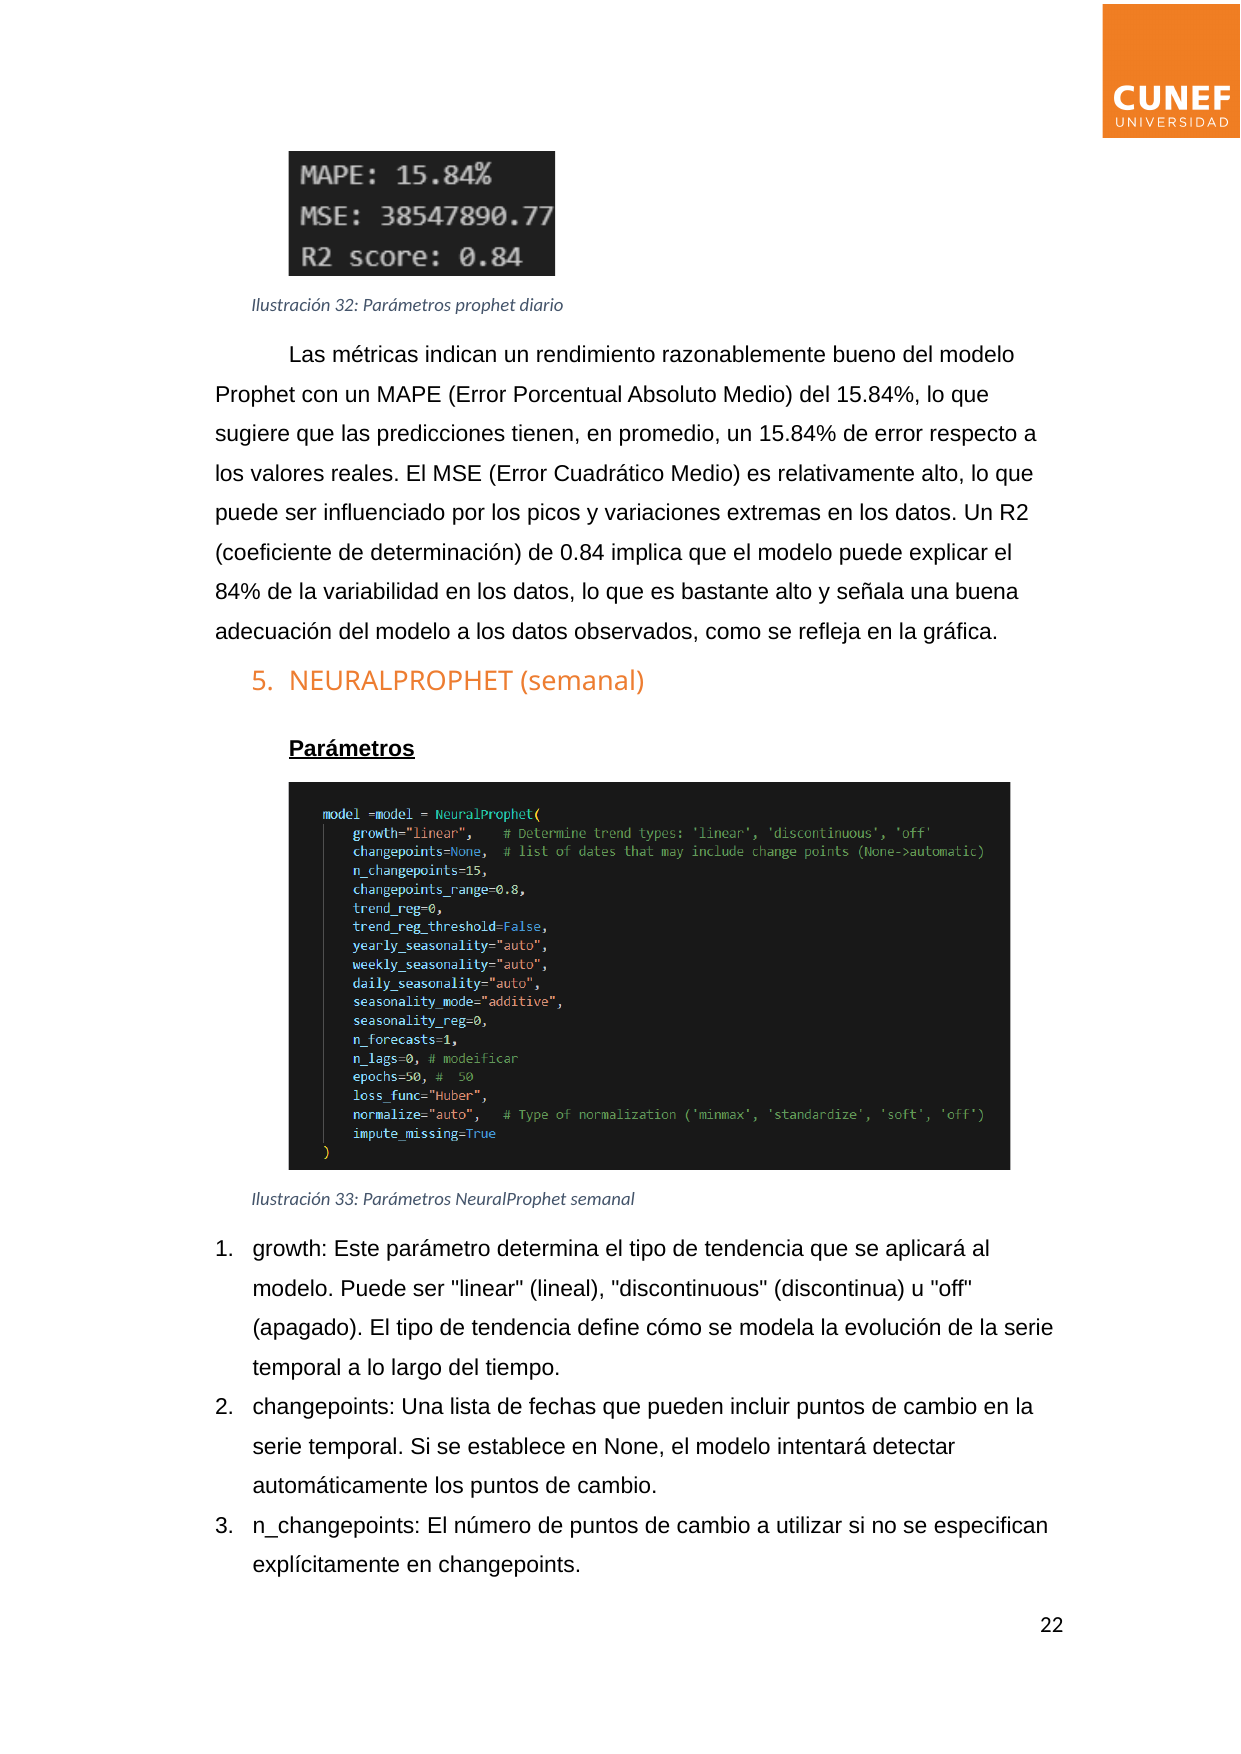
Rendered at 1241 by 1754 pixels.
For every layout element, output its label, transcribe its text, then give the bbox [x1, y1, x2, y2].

list n_changepoints: El número de puntos de cambio a utilizar si no se especifican explícitamente en changepoints. [215, 1512, 1063, 1577]
list growth: Este parámetro determina el tipo de tendencia que se aplicará al modelo. Puede ser "linear" (lineal), "discontinuous" (discontinua) u "off" (apagado). El tipo de tendencia define cómo se modela la evolución de la serie temporal a lo largo del tiempo. [215, 1235, 1063, 1380]
text Ilustración 33: Parámetros NeuralProphet semanal [251, 1187, 1063, 1210]
text Las métricas indican un rendimiento razonablemente bueno del modelo Prophet con un MAPE (Error Porcentual Absoluto Medio) del 15.84%, lo que sugiere que las predicciones tienen, en promedio, un 15.84% de error respecto a los valores reales. El MSE (Error Cuadrático Medio) es relativamente alto, lo que puede ser influenciado por los picos y variaciones extremas en los datos. Un R2 (coeficiente de determinación) de 0.84 implica que el modelo puede explicar el 84% de la variabilidad en los datos, lo que es bastante alto y señala una buena adecuación del modelo a los datos observados, como se refleja en la gráfica. [215, 341, 1063, 644]
list Parámetros [288, 734, 1063, 761]
list NEURALPROPHET (semanal) [251, 661, 1063, 698]
list changepoints: Una lista de fechas que pueden incluir puntos de cambio en la serie temporal. Si se establece en None, el modelo intentará detectar automáticamente los puntos de cambio. [215, 1393, 1063, 1498]
text Ilustración 32: Parámetros prophet diario [251, 293, 1063, 316]
